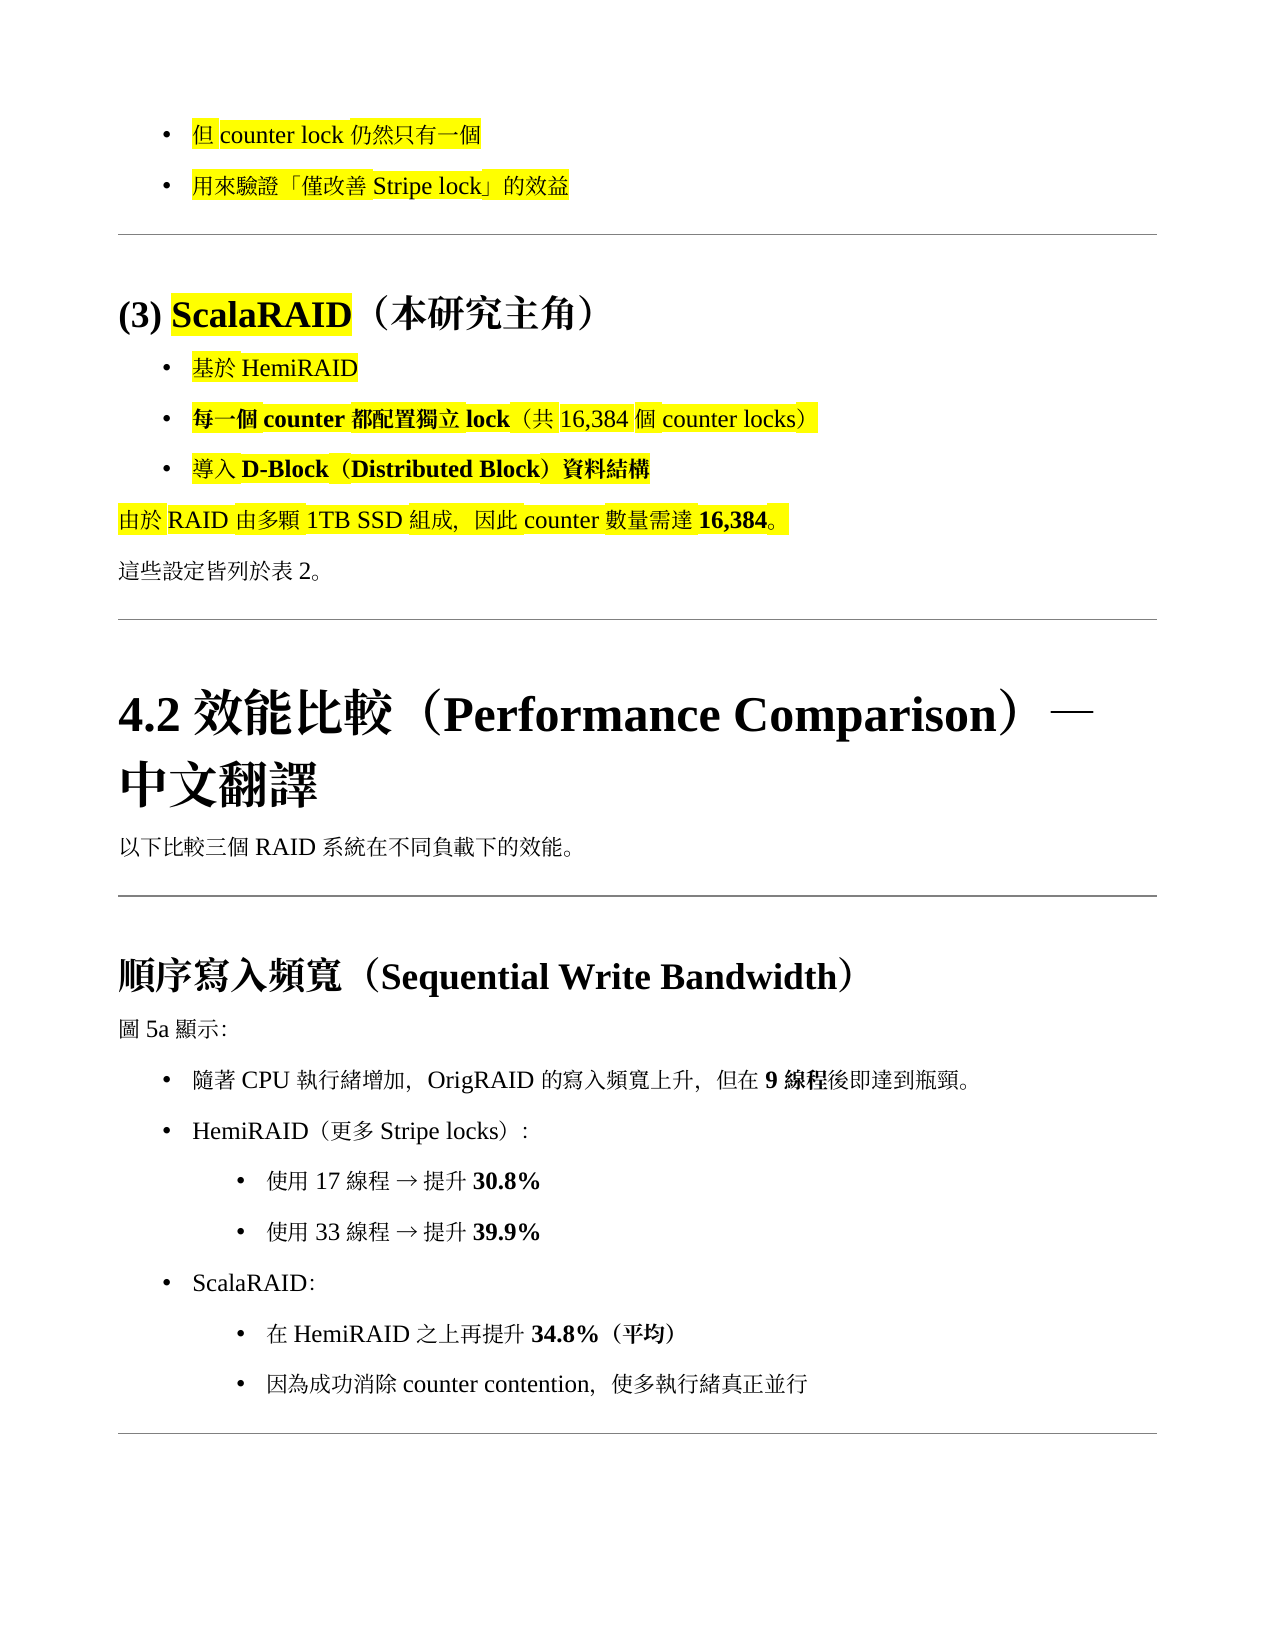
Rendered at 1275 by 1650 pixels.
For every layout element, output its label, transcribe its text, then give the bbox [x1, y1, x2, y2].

list 使用 17 線程 → 提升 30.8% [236, 1164, 1157, 1196]
list 導入 D-Block（Distributed Block）資料結構 [162, 452, 1157, 484]
list 基於 HemiRAID [162, 351, 1157, 382]
list ScalaRAID： [162, 1266, 1157, 1297]
text 圖 5a 顯示： [118, 1012, 1157, 1044]
list HemiRAID（更多 Stripe locks）： [162, 1114, 1157, 1145]
list 因為成功消除 counter contention，使多執行緒真正並行 [236, 1367, 1157, 1399]
list 用來驗證「僅改善 Stripe lock」的效益 [162, 169, 1157, 200]
subtitle (3) ScalaRAID（本研究主角） [118, 285, 1157, 338]
subtitle 4.2 效能比較（Performance Comparison）— 中文翻譯 [118, 674, 1157, 818]
text 由於 RAID 由多顆 1TB SSD 組成，因此 counter 數量需達 16,384。 [118, 503, 1157, 535]
text 這些設定皆列於表 2。 [118, 554, 1157, 585]
subtitle 順序寫入頻寬（Sequential Write Bandwidth） [118, 946, 1157, 1000]
list 但 counter lock 仍然只有一個 [162, 118, 1157, 149]
list 隨著 CPU 執行緒增加，OrigRAID 的寫入頻寬上升，但在 9 線程後即達到瓶頸。 [162, 1063, 1157, 1094]
list 每一個 counter 都配置獨立 lock（共 16,384 個 counter locks） [162, 402, 1157, 433]
text 以下比較三個 RAID 系統在不同負載下的效能。 [118, 830, 1157, 862]
list 在 HemiRAID 之上再提升 34.8%（平均） [236, 1317, 1157, 1348]
list 使用 33 線程 → 提升 39.9% [236, 1215, 1157, 1247]
